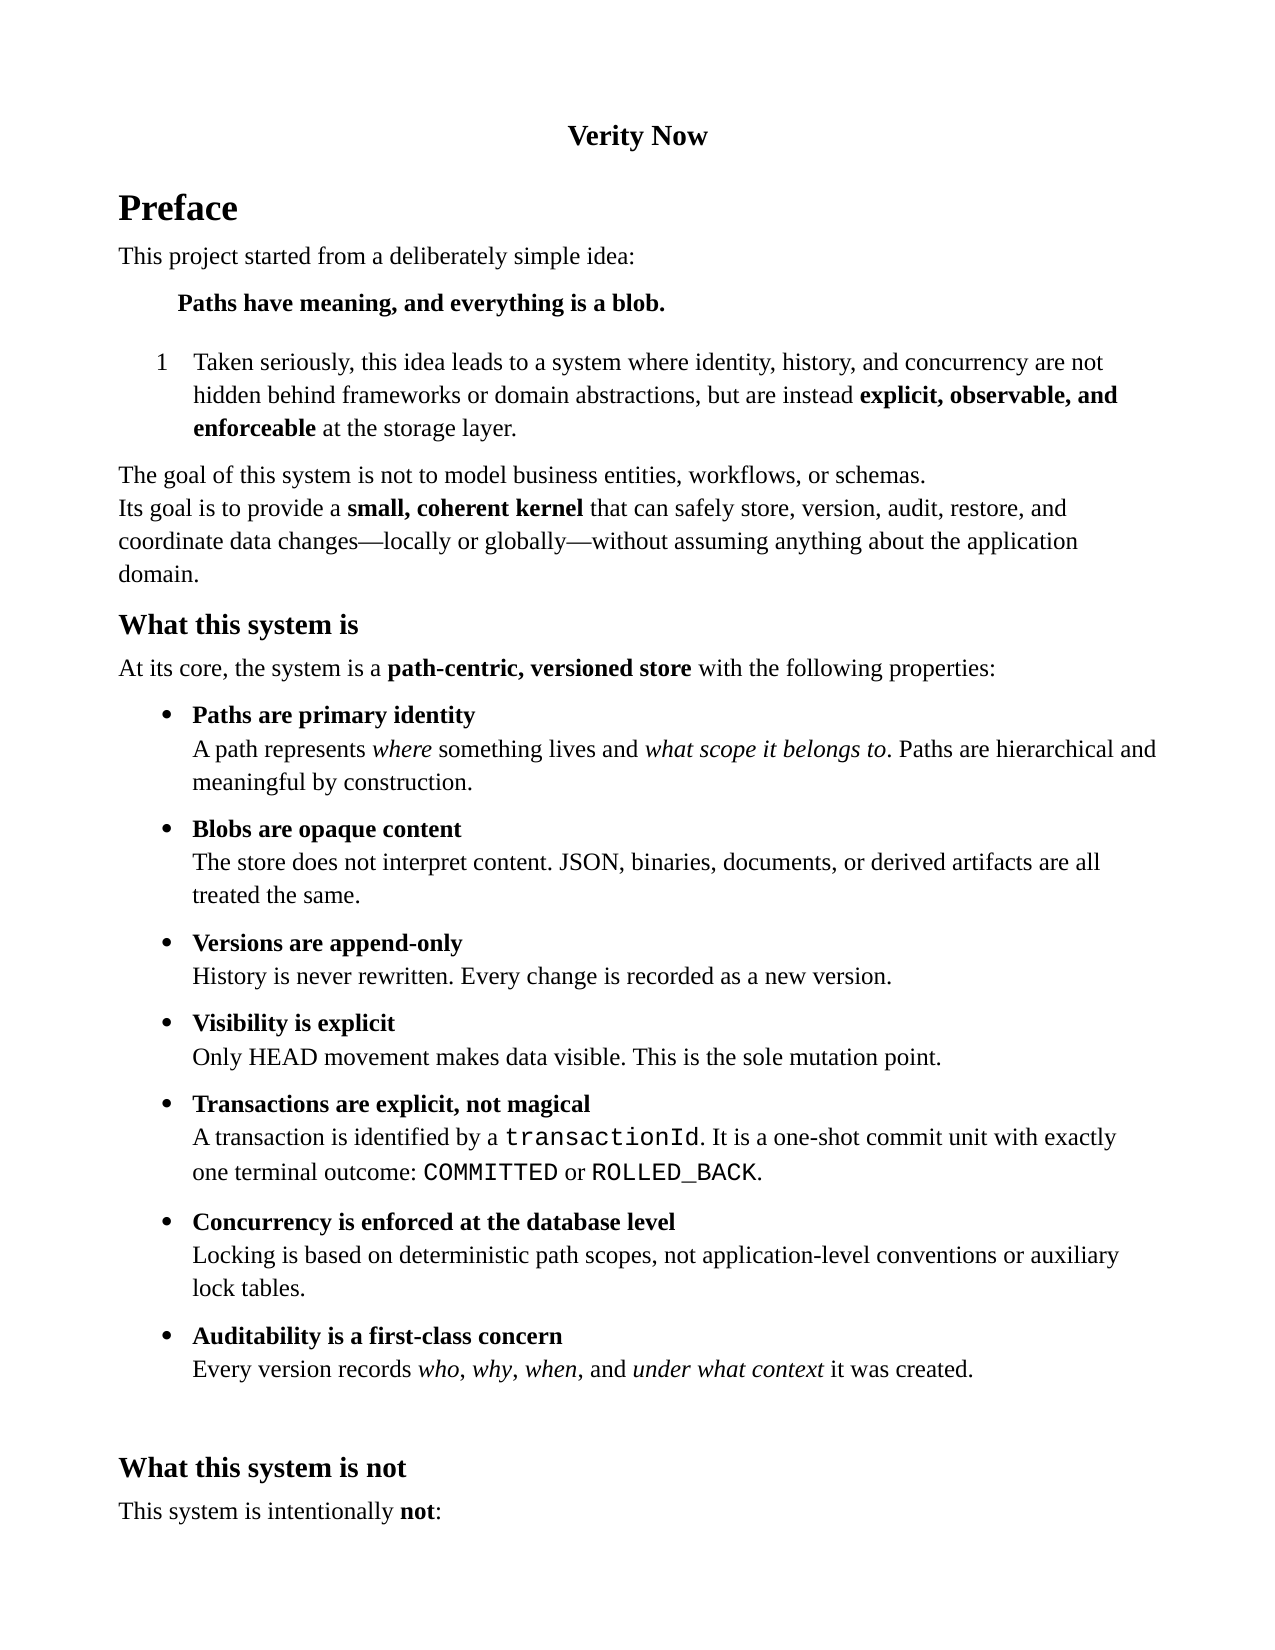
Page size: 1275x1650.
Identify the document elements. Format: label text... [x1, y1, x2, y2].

list Versions are append-only History is never rewritten. Every change is recorded as a new version. [162, 928, 1157, 990]
list Concurrency is enforced at the database level Locking is based on deterministic path scopes, not application-level conventions or auxiliary lock tables. [162, 1207, 1157, 1302]
list Taken seriously, this idea leads to a system where identity, history, and concurrency are not hidden behind frameworks or domain abstractions, but are instead explicit, observable, and enforceable at the storage layer. [156, 347, 1157, 441]
text The goal of this system is not to model business entities, workflows, or schemas. Its goal is to provide a small, coherent kernel that can safely store, version, audit, restore, and coordinate data changes—locally or globally—without assuming anything about the application domain. [118, 460, 1157, 588]
list Visibility is explicit Only HEAD movement makes data visible. This is the sole mutation point. [162, 1008, 1157, 1070]
list Paths are primary identity A path represents where something lives and what scope it belongs to. Paths are hierarchical and meaningful by construction. [162, 701, 1157, 795]
subtitle Preface [118, 185, 1157, 228]
text This system is intentionally not: [118, 1496, 1157, 1524]
text This project started from a deliberately simple idea: [118, 241, 1157, 269]
list Transactions are explicit, not magical A transaction is identified by a transactionId. It is a one-shot commit unit with exactly one terminal outcome: COMMITTED or ROLLED_BACK. [162, 1089, 1157, 1188]
text Paths have meaning, and everything is a blob. [177, 288, 1098, 317]
subtitle What this system is [118, 607, 1157, 641]
list Blobs are opaque content The store does not interpret content. JSON, binaries, documents, or derived artifacts are all treated the same. [162, 814, 1157, 909]
list Auditability is a first-class concern Every version records who, why, when, and under what context it was created. [162, 1321, 1157, 1383]
text At its core, the system is a path-centric, versioned store with the following properties: [118, 653, 1157, 682]
subtitle What this system is not [118, 1450, 1157, 1483]
